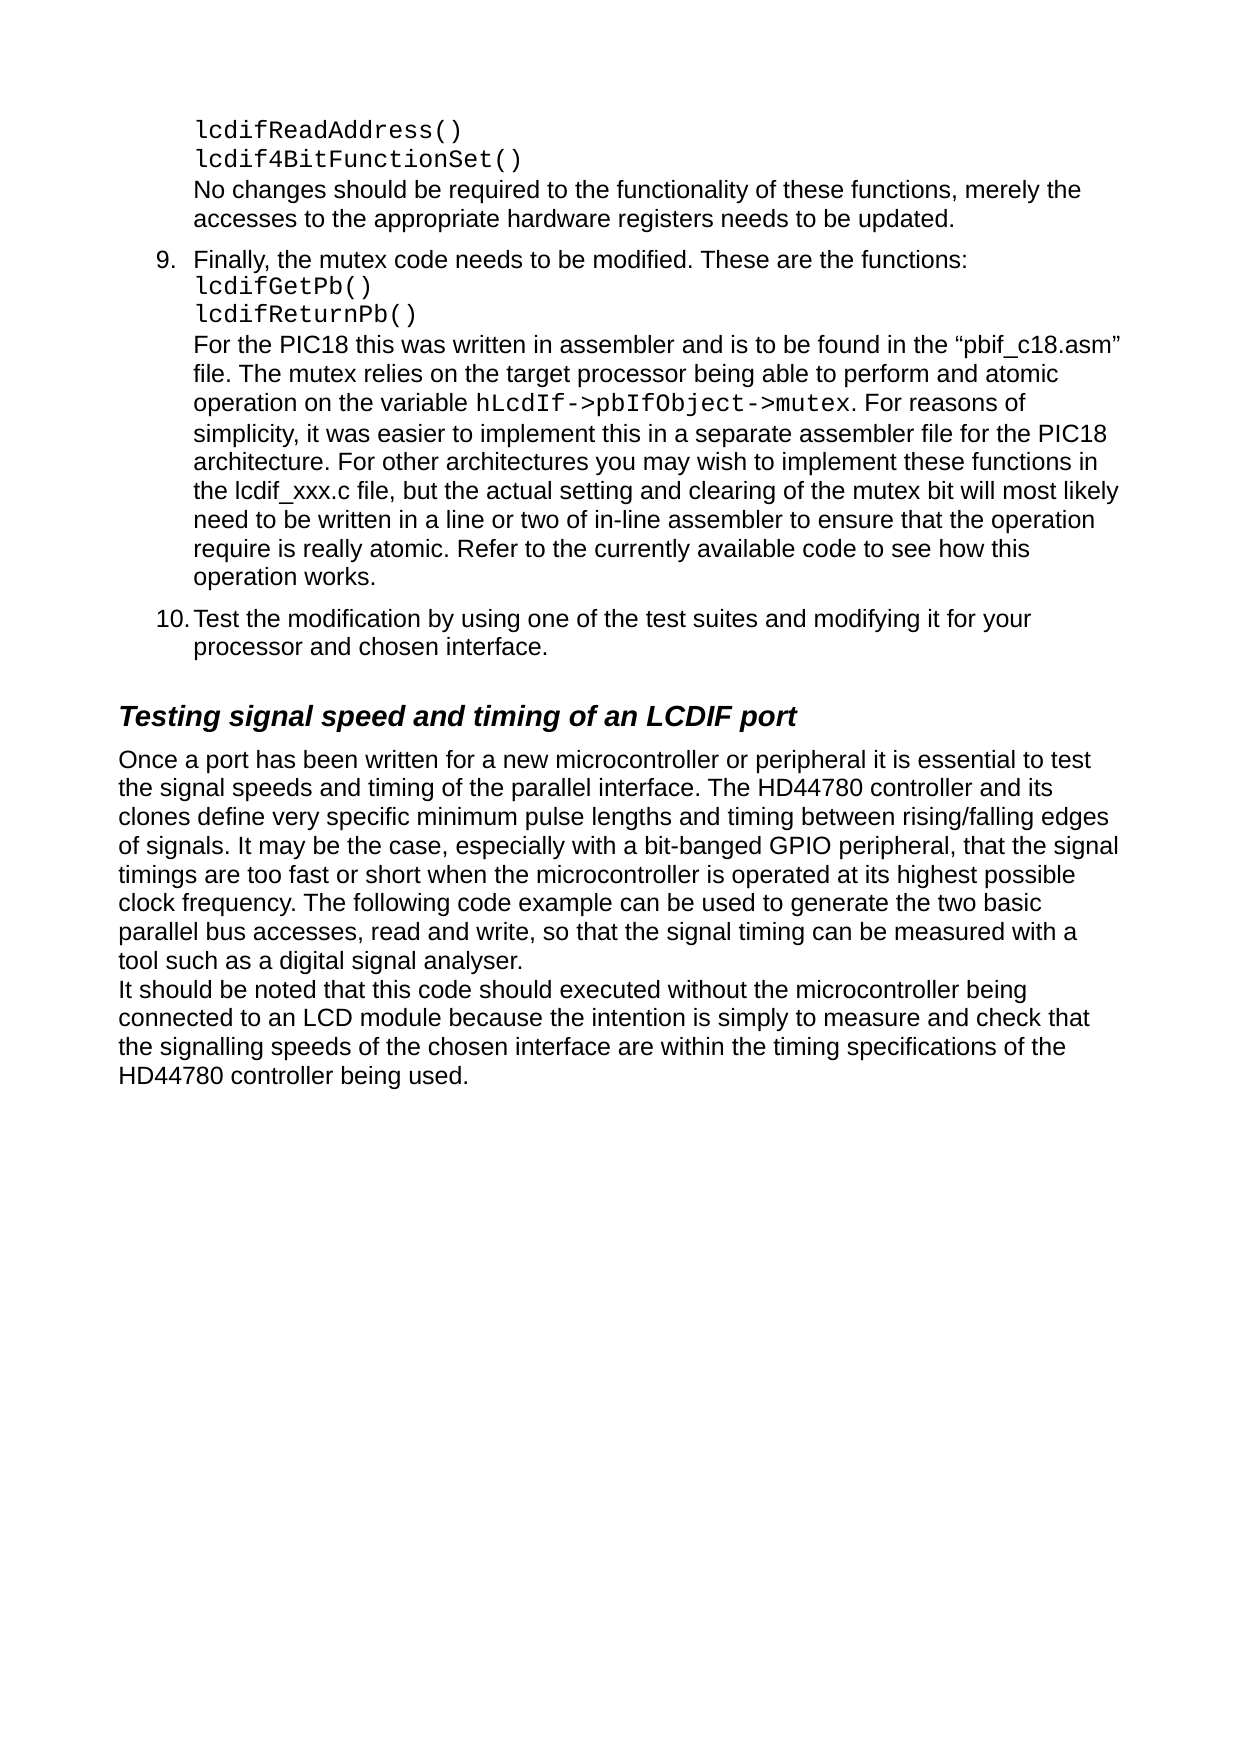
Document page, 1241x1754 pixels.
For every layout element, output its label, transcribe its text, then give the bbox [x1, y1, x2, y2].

list Finally, the mutex code needs to be modified. These are the functions: lcdifGetPb() lcdifReturnPb() For the PIC18 this was written in assembler and is to be found in the “pbif_c18.asm” file. The mutex relies on the target processor being able to perform and atomic operation on the variable hLcdIf->pbIfObject->mutex. For reasons of simplicity, it was easier to implement this in a separate assembler file for the PIC18 architecture. For other architectures you may wish to implement these functions in the lcdif_xxx.c file, but the actual setting and clearing of the mutex bit will most likely need to be written in a line or two of in-line assembler to ensure that the operation require is really atomic. Refer to the currently available code to see how this operation works. [156, 245, 1122, 591]
text Once a port has been written for a new microcontroller or peripheral it is essential to test the signal speeds and timing of the parallel interface. The HD44780 controller and its clones define very specific minimum pulse lengths and timing between rising/falling edges of signals. It may be the case, especially with a bit-banged GPIO peripheral, that the signal timings are too fast or short when the microcontroller is operated at its highest possible clock frequency. The following code example can be used to generate the two basic parallel bus accesses, read and write, so that the signal timing can be measured with a tool such as a digital signal analyser. It should be noted that this code should executed without the microcontroller being connected to an LCD module because the intention is simply to measure and check that the signalling speeds of the chosen interface are within the timing specifications of the HD44780 controller being used. [118, 745, 1122, 1090]
subtitle Testing signal speed and timing of an LCDIF port [118, 699, 1122, 732]
list Test the modification by using one of the test suites and modifying it for your processor and chosen interface. [156, 604, 1122, 661]
list lcdifReadAddress() lcdif4BitFunctionSet() No changes should be required to the functionality of these functions, merely the accesses to the appropriate hardware registers needs to be updated. [156, 118, 1122, 232]
